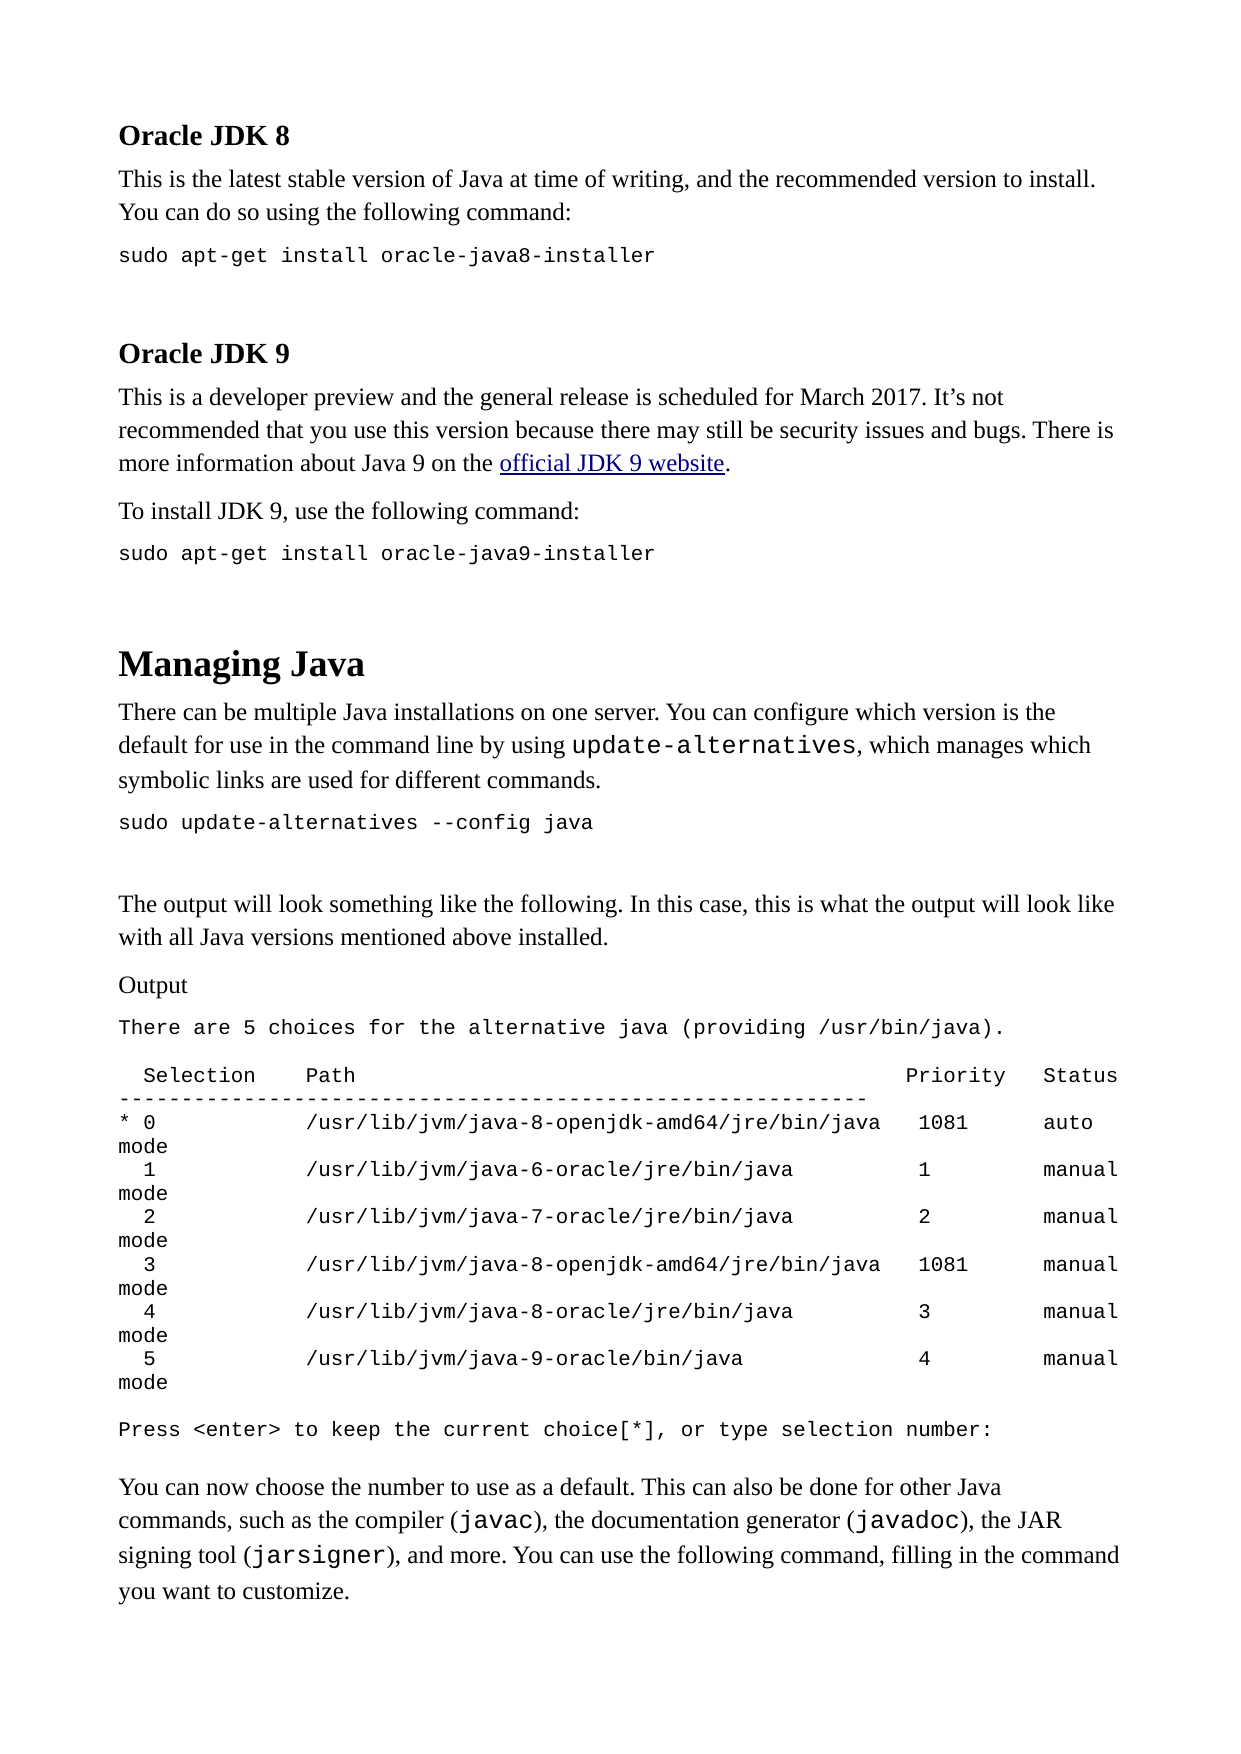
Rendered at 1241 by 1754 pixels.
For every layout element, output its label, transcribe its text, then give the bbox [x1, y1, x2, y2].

subtitle Oracle JDK 8 [118, 118, 1122, 152]
text * 0 /usr/lib/jvm/java-8-openjdk-amd64/jre/bin/java 1081 auto mode [118, 1112, 1122, 1159]
text This is a developer preview and the general release is scheduled for March 2017. It’s not recommended that you use this version because there may still be security issues and bugs. There is more information about Java 9 on the official JDK 9 website. [118, 382, 1122, 477]
text The output will look something like the following. In this case, this is what the output will look like with all Java versions mentioned above installed. [118, 889, 1122, 951]
text There are 5 choices for the alternative java (providing /usr/bin/java). [118, 1017, 1122, 1041]
text sudo update-alternatives --config java [118, 812, 1122, 836]
subtitle Managing Java [118, 641, 1122, 684]
text 3 /usr/lib/jvm/java-8-openjdk-amd64/jre/bin/java 1081 manual mode [118, 1254, 1122, 1301]
text To install JDK 9, use the following command: [118, 496, 1122, 524]
text Selection Path Priority Status [118, 1065, 1122, 1088]
text This is the latest stable version of Java at time of writing, and the recommended version to install. You can do so using the following command: [118, 164, 1122, 226]
text sudo apt-get install oracle-java8-installer [118, 245, 1122, 268]
subtitle Oracle JDK 9 [118, 336, 1122, 370]
text Press <enter> to keep the current choice[*], or type selection number: [118, 1419, 1122, 1443]
text ------------------------------------------------------------ [118, 1088, 1122, 1112]
text Output [118, 970, 1122, 998]
text 5 /usr/lib/jvm/java-9-oracle/bin/java 4 manual mode [118, 1348, 1122, 1396]
text You can now choose the number to use as a default. This can also be done for other Java commands, such as the compiler (javac), the documentation generator (javadoc), the JAR signing tool (jarsigner), and more. You can use the following command, filling in the command you want to customize. [118, 1472, 1122, 1604]
text sudo apt-get install oracle-java9-installer [118, 543, 1122, 567]
text There can be multiple Java installations on one server. You can configure which version is the default for use in the command line by using update-alternatives, which manages which symbolic links are used for different commands. [118, 697, 1122, 793]
text 1 /usr/lib/jvm/java-6-oracle/jre/bin/java 1 manual mode [118, 1159, 1122, 1207]
text 2 /usr/lib/jvm/java-7-oracle/jre/bin/java 2 manual mode [118, 1207, 1122, 1254]
text 4 /usr/lib/jvm/java-8-oracle/jre/bin/java 3 manual mode [118, 1301, 1122, 1348]
